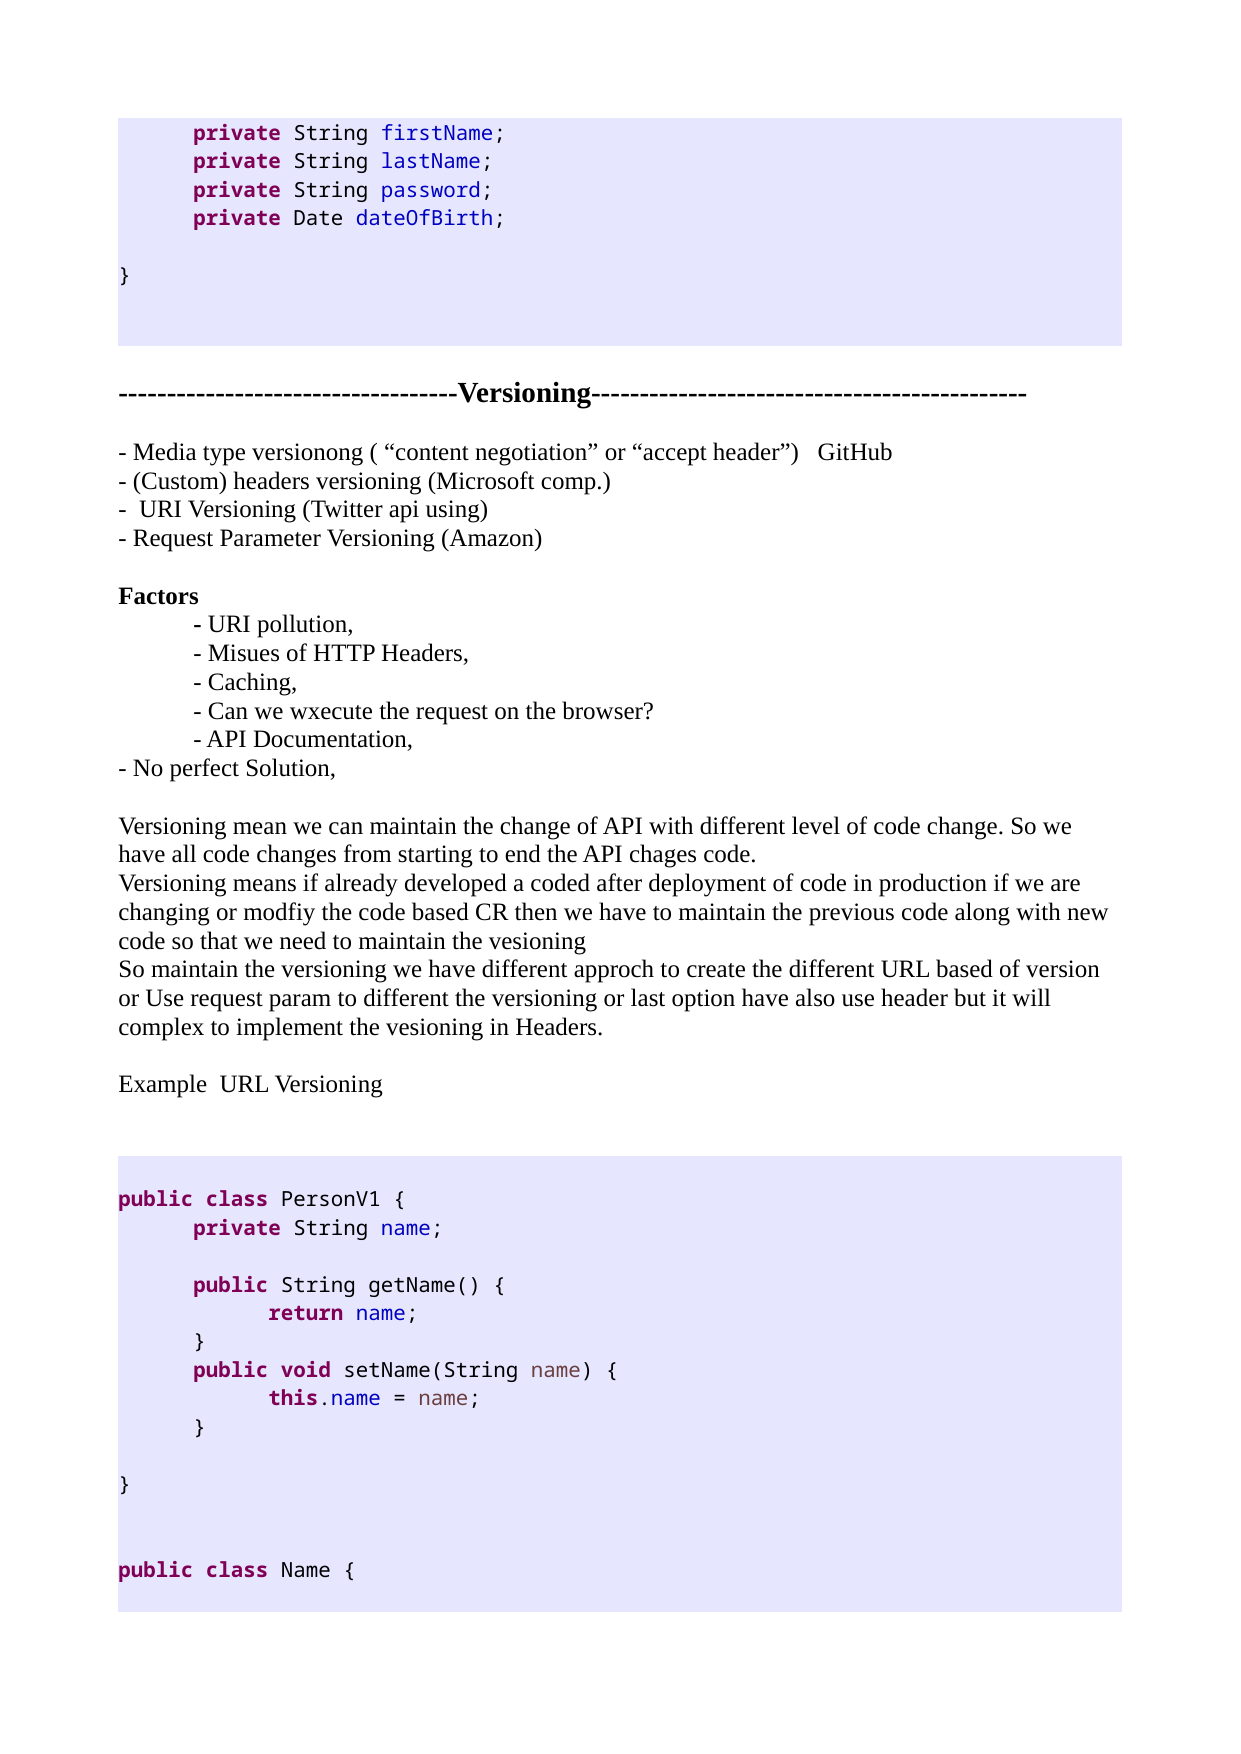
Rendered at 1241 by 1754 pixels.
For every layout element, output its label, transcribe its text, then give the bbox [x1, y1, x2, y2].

text - Request Parameter Versioning (Amazon) [118, 523, 1122, 552]
text } [118, 1469, 1122, 1497]
text } [118, 1412, 1122, 1440]
text - URI Versioning (Twitter api using) [118, 494, 1122, 523]
text So maintain the versioning we have different approch to create the different URL based of version or Use request param to different the versioning or last option have also use header but it will complex to implement the vesioning in Headers. [118, 954, 1122, 1041]
text public class PersonV1 { [118, 1184, 1122, 1213]
text this.name = name; [118, 1383, 1122, 1412]
text Example URL Versioning [118, 1069, 1122, 1098]
text - API Documentation, [118, 724, 1122, 753]
text public void setName(String name) { [118, 1355, 1122, 1383]
text private String firstName; [118, 118, 1122, 147]
text - Caching, [118, 667, 1122, 696]
text - No perfect Solution, [118, 753, 1122, 782]
text - Can we wxecute the request on the browser? [118, 696, 1122, 724]
text private Date dateOfBirth; [118, 203, 1122, 232]
text private String password; [118, 175, 1122, 203]
text - Misues of HTTP Headers, [118, 638, 1122, 667]
text Versioning mean we can maintain the change of API with different level of code change. So we have all code changes from starting to end the API chages code. [118, 811, 1122, 868]
text return name; [118, 1298, 1122, 1327]
text - URI pollution, [118, 609, 1122, 638]
text public String getName() { [118, 1270, 1122, 1298]
text } [118, 260, 1122, 289]
text } [118, 1327, 1122, 1355]
text public class Name { [118, 1555, 1122, 1583]
text private String lastName; [118, 147, 1122, 175]
text - Media type versionong ( “content negotiation” or “accept header”) GitHub [118, 437, 1122, 466]
text private String name; [118, 1213, 1122, 1241]
text - (Custom) headers versioning (Microsoft comp.) [118, 466, 1122, 494]
text Factors [118, 581, 1122, 609]
text Versioning means if already developed a coded after deployment of code in production if we are changing or modfiy the code based CR then we have to maintain the previous code along with new code so that we need to maintain the vesioning [118, 868, 1122, 954]
text -----------------------------------Versioning--------------------------------------------- [118, 375, 1122, 408]
